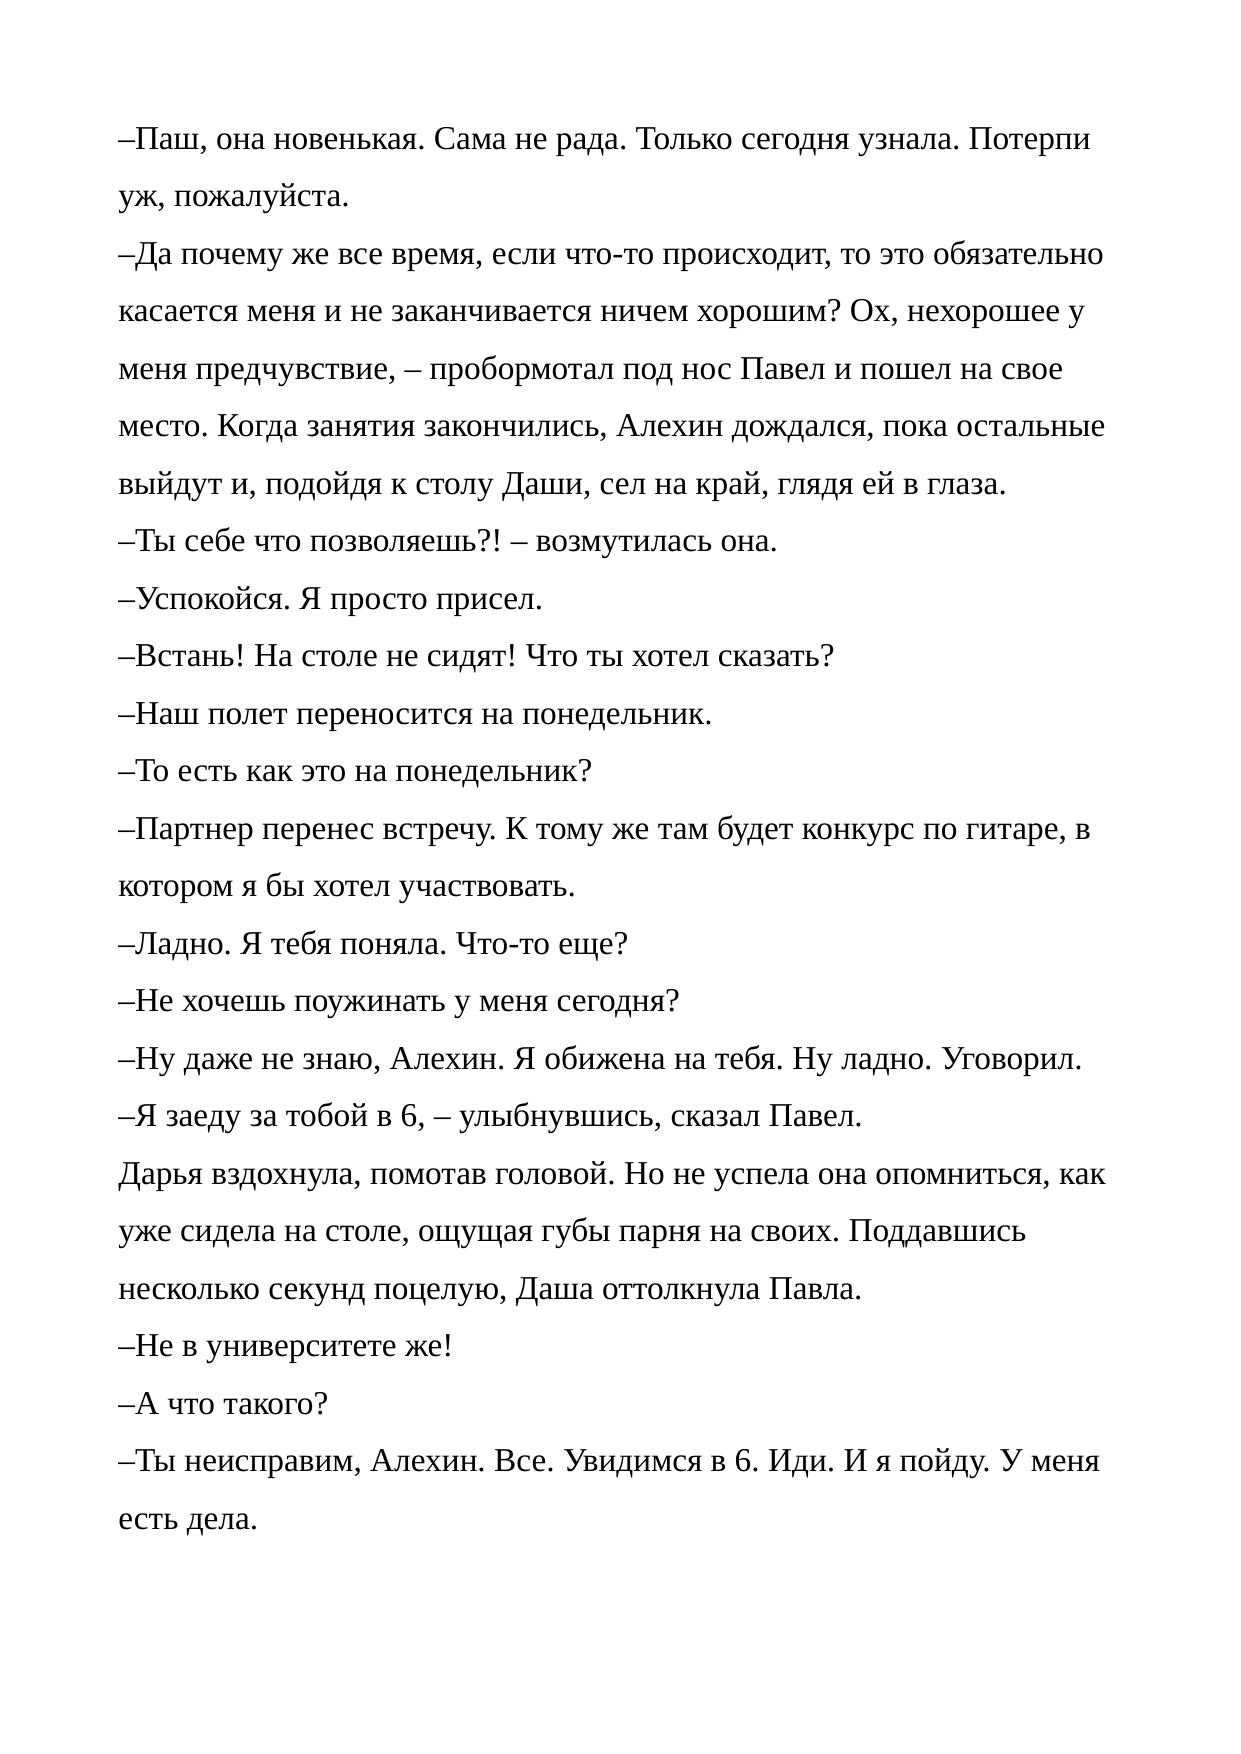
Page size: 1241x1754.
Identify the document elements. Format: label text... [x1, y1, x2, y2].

text –Партнер перенес встречу. К тому же там будет конкурс по гитаре, в котором я бы хотел участвовать. [118, 808, 1122, 904]
text –Не в университете же! [118, 1326, 1122, 1364]
text –Ладно. Я тебя поняла. Что-то еще? [118, 923, 1122, 961]
text –Ты себе что позволяешь?! – возмутилась она. [118, 521, 1122, 559]
text –А что такого? [118, 1383, 1122, 1421]
text –Ну даже не знаю, Алехин. Я обижена на тебя. Ну ладно. Уговорил. [118, 1038, 1122, 1076]
text –То есть как это на понедельник? [118, 751, 1122, 789]
text –Успокойся. Я просто присел. [118, 578, 1122, 616]
text –Ты неисправим, Алехин. Все. Увидимся в 6. Иди. И я пойду. У меня есть дела. [118, 1441, 1122, 1536]
text –Встань! На столе не сидят! Что ты хотел сказать? [118, 636, 1122, 674]
text –Паш, она новенькая. Сама не рада. Только сегодня узнала. Потерпи уж, пожалуйста. [118, 118, 1122, 214]
text Дарья вздохнула, помотав головой. Но не успела она опомниться, как уже сидела на столе, ощущая губы парня на своих. Поддавшись несколько секунд поцелую, Даша оттолкнула Павла. [118, 1153, 1122, 1306]
text –Да почему же все время, если что-то происходит, то это обязательно касается меня и не заканчивается ничем хорошим? Ох, нехорошее у меня предчувствие, – пробормотал под нос Павел и пошел на свое место. Когда занятия закончились, Алехин дождался, пока остальные выйдут и, подойдя к столу Даши, сел на край, глядя ей в глаза. [118, 233, 1122, 501]
text –Не хочешь поужинать у меня сегодня? [118, 981, 1122, 1019]
text –Наш полет переносится на понедельник. [118, 693, 1122, 731]
text –Я заеду за тобой в 6, – улыбнувшись, сказал Павел. [118, 1096, 1122, 1134]
